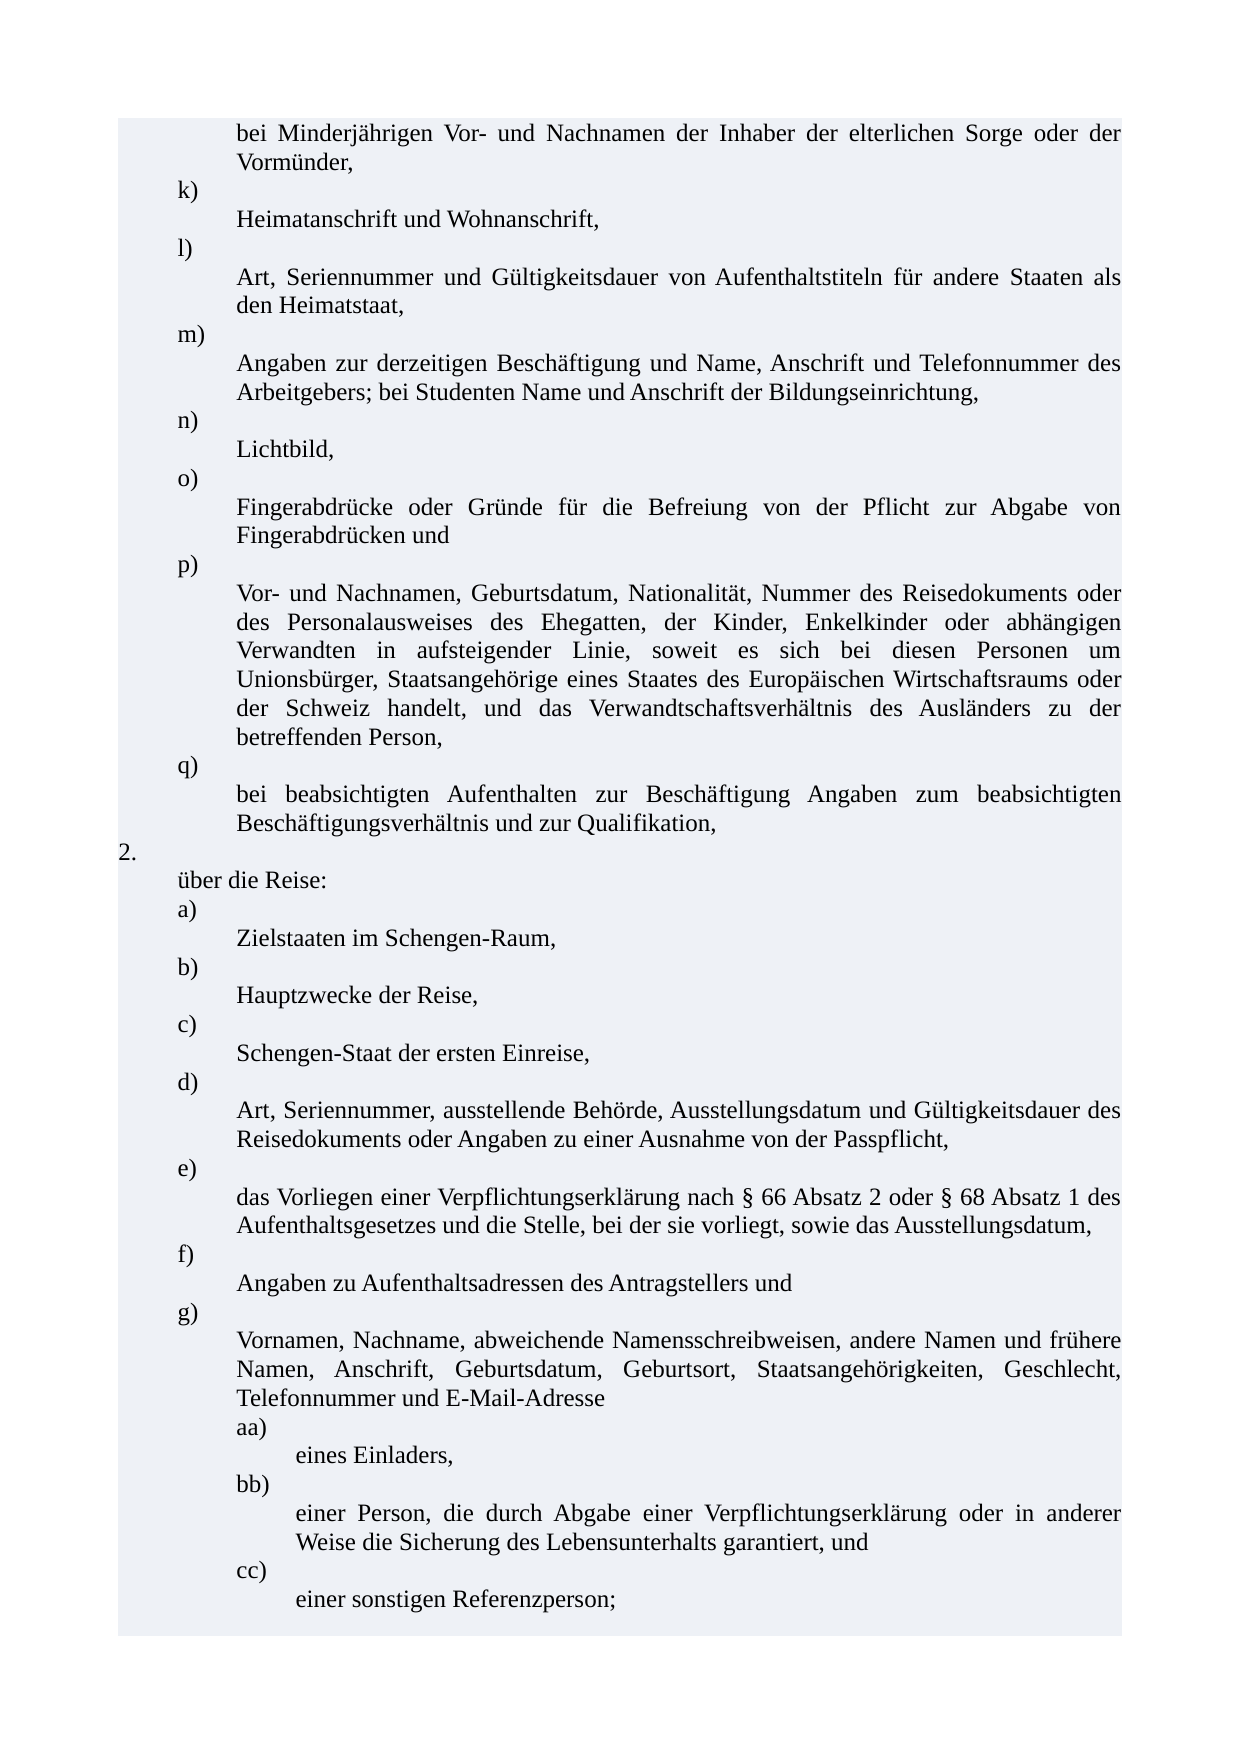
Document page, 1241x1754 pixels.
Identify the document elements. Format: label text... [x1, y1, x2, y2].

subtitle bb) [236, 1469, 1122, 1498]
subtitle c) [177, 1009, 1122, 1038]
list über die Reise: [177, 866, 1122, 894]
subtitle o) [177, 463, 1122, 492]
list Lichtbild, [236, 434, 1122, 463]
subtitle p) [177, 549, 1122, 578]
subtitle n) [177, 406, 1122, 434]
list das Vorliegen einer Verpflichtungserklärung nach § 66 Absatz 2 oder § 68 Absatz 1 des Aufenthaltsgesetzes und die Stelle, bei der sie vorliegt, sowie das Ausstellungsdatum, [236, 1182, 1122, 1239]
subtitle k) [177, 176, 1122, 204]
subtitle a) [177, 894, 1122, 923]
list bei beabsichtigten Aufenthalten zur Beschäftigung Angaben zum beabsichtigten Beschäftigungsverhältnis und zur Qualifikation, [236, 779, 1122, 837]
list Hauptzwecke der Reise, [236, 981, 1122, 1009]
list Zielstaaten im Schengen-Raum, [236, 923, 1122, 952]
subtitle 2. [118, 837, 1122, 866]
list Art, Seriennummer, ausstellende Behörde, Ausstellungsdatum und Gültigkeitsdauer des Reisedokuments oder Angaben zu einer Ausnahme von der Passpflicht, [236, 1096, 1122, 1153]
subtitle aa) [236, 1412, 1122, 1441]
list Angaben zu Aufenthaltsadressen des Antragstellers und [236, 1268, 1122, 1297]
list Art, Seriennummer und Gültigkeitsdauer von Aufenthaltstiteln für andere Staaten als den Heimatstaat, [236, 262, 1122, 319]
list einer sonstigen Referenzperson; [295, 1584, 1122, 1613]
list Vor- und Nachnamen, Geburtsdatum, Nationalität, Nummer des Reisedokuments oder des Personalausweises des Ehegatten, der Kinder, Enkelkinder oder abhängigen Verwandten in aufsteigender Linie, soweit es sich bei diesen Personen um Unionsbürger, Staatsangehörige eines Staates des Europäischen Wirtschaftsraums oder der Schweiz handelt, und das Verwandtschaftsverhältnis des Ausländers zu der betreffenden Person, [236, 578, 1122, 751]
subtitle f) [177, 1239, 1122, 1268]
subtitle g) [177, 1297, 1122, 1326]
subtitle q) [177, 751, 1122, 779]
subtitle d) [177, 1067, 1122, 1096]
subtitle cc) [236, 1556, 1122, 1584]
subtitle b) [177, 952, 1122, 981]
list Vornamen, Nachname, abweichende Namensschreibweisen, andere Namen und frühere Namen, Anschrift, Geburtsdatum, Geburtsort, Staatsangehörigkeiten, Geschlecht, Telefonnummer und E-Mail-Adresse [236, 1326, 1122, 1412]
list Angaben zur derzeitigen Beschäftigung und Name, Anschrift und Telefonnummer des Arbeitgebers; bei Studenten Name und Anschrift der Bildungseinrichtung, [236, 348, 1122, 406]
subtitle m) [177, 319, 1122, 348]
list eines Einladers, [295, 1441, 1122, 1469]
list einer Person, die durch Abgabe einer Verpflichtungserklärung oder in anderer Weise die Sicherung des Lebensunterhalts garantiert, und [295, 1498, 1122, 1556]
list bei Minderjährigen Vor- und Nachnamen der Inhaber der elterlichen Sorge oder der Vormünder, [236, 118, 1122, 176]
subtitle l) [177, 233, 1122, 262]
subtitle e) [177, 1153, 1122, 1182]
list Heimatanschrift und Wohnanschrift, [236, 204, 1122, 233]
list Fingerabdrücke oder Gründe für die Befreiung von der Pflicht zur Abgabe von Fingerabdrücken und [236, 492, 1122, 549]
list Schengen-Staat der ersten Einreise, [236, 1038, 1122, 1067]
